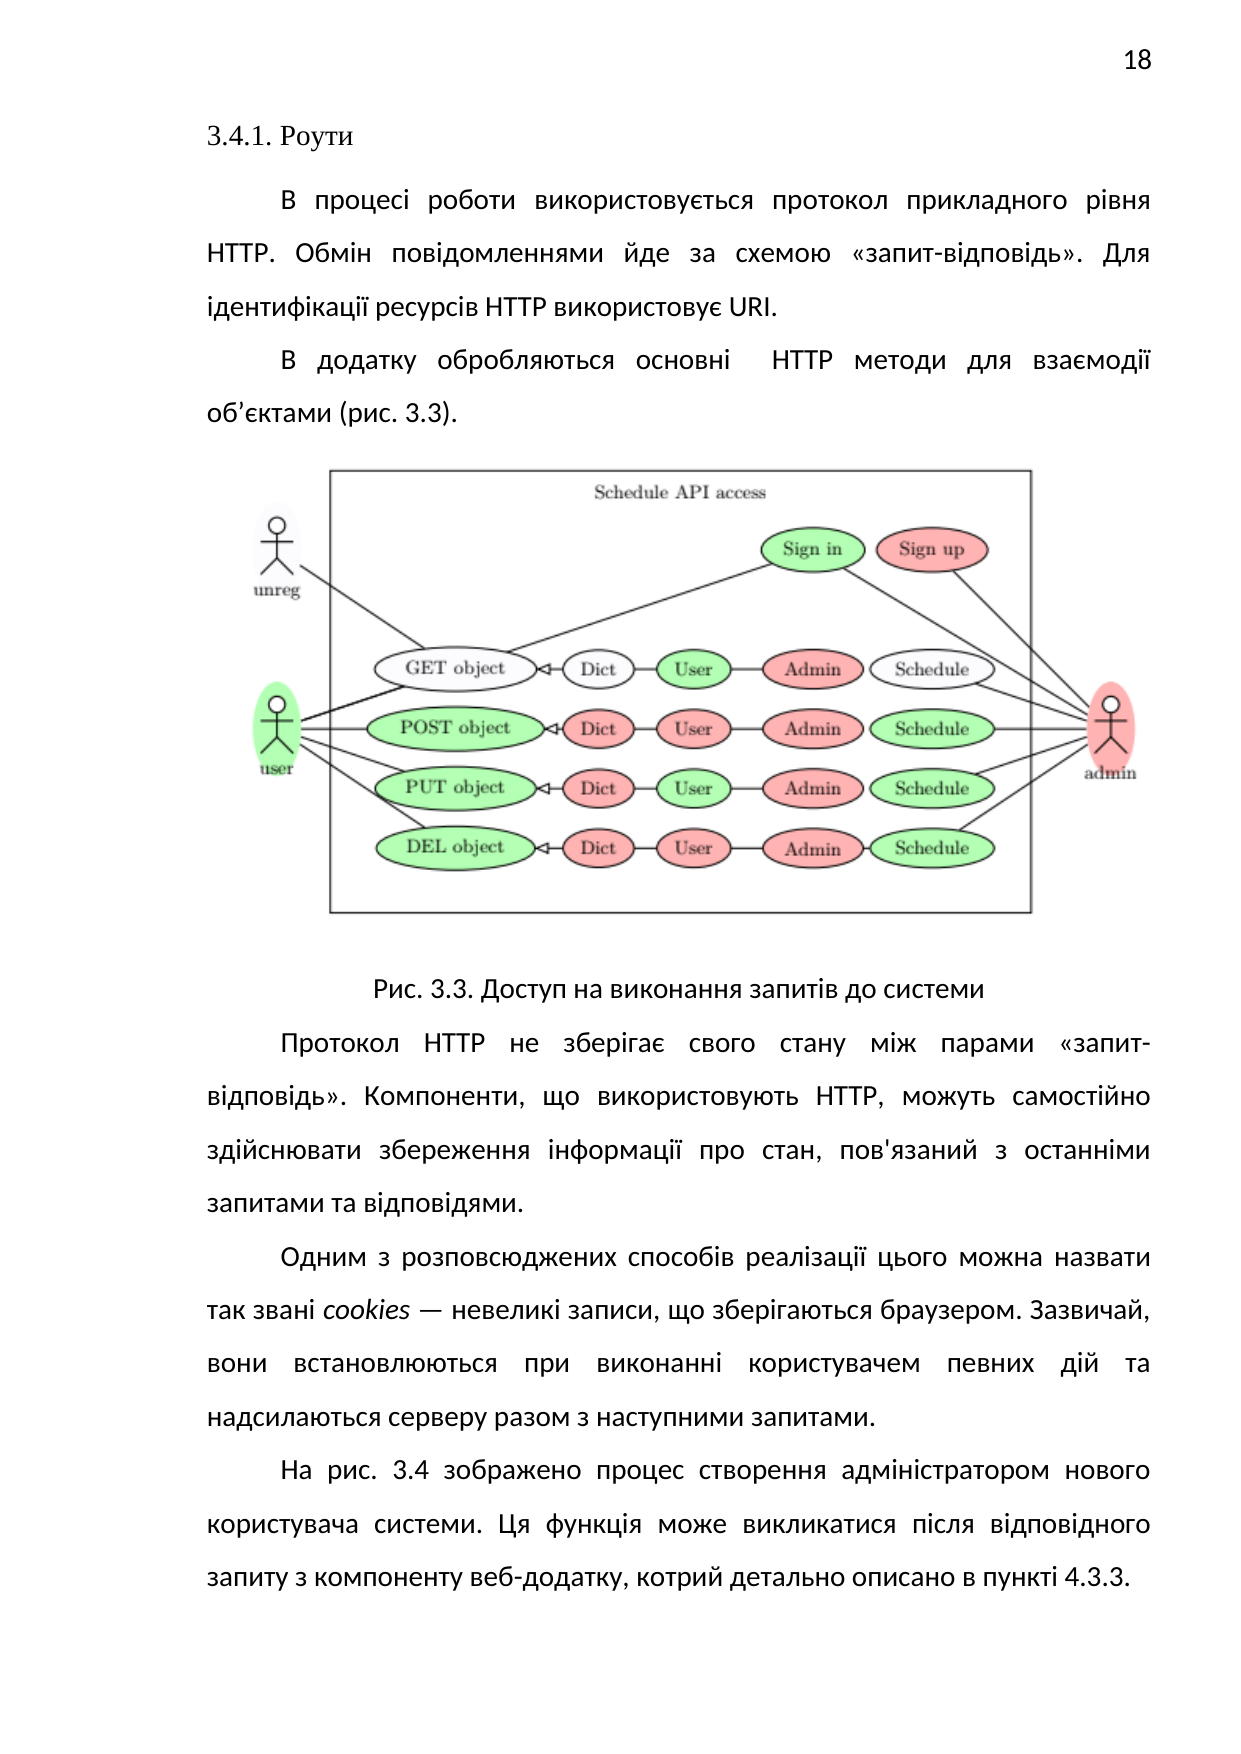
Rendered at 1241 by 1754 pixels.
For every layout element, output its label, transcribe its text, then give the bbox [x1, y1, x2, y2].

text В додатку обробляються основні HTTP методи для взаємодії об’єктами (рис. 3.3). [207, 341, 1152, 430]
text Протокол HTTP не зберігає свого стану між парами «запит-відповідь». Компоненти, що використовують HTTP, можуть самостійно здійснювати збереження інформації про стан, пов'язаний з останніми запитами та відповідями. [207, 1024, 1152, 1220]
text В процесі роботи використовується протокол прикладного рівня HTTP. Обмін повідомленнями йде за схемою «запит-відповідь». Для ідентифікації ресурсів HTTP використовує URI. [207, 181, 1152, 323]
text Одним з розповсюджених способів реалізації цього можна назвати так звані cookies — невеликі записи, що зберігаються браузером. Зазвичай, вони встановлюються при виконанні користувачем певних дій та надсилаються серверу разом з наступними запитами. [207, 1238, 1152, 1434]
picture [206, 448, 1152, 953]
text На рис. 3.4 зображено процес створення адміністратором нового користувача системи. Ця функція може викликатися після відповідного запиту з компоненту веб-додатку, котрий детально описано в пункті 4.3.3. [207, 1451, 1152, 1594]
text Рис. 3.3. Доступ на виконання запитів до системи [207, 971, 1152, 1006]
subtitle 3.4.1. Роути [207, 118, 1152, 152]
